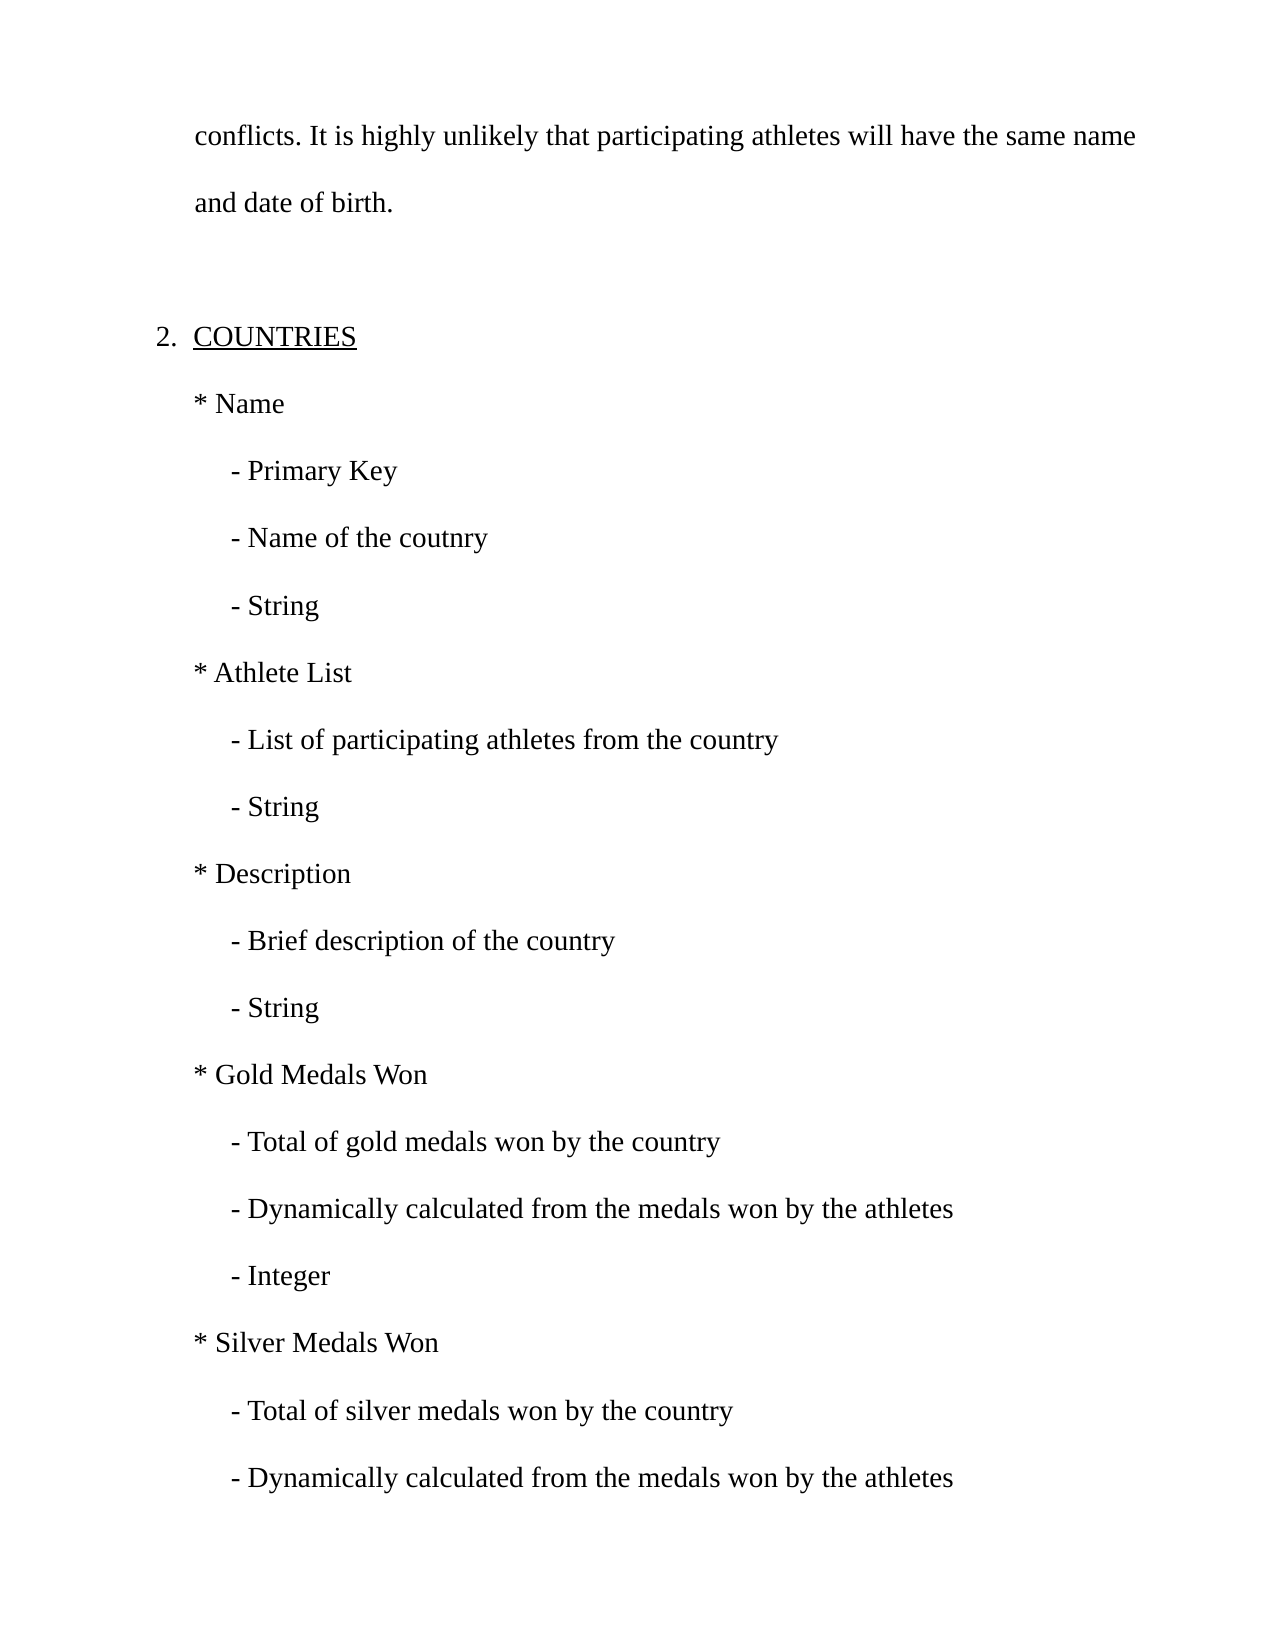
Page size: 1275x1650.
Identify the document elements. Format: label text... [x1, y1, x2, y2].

list - Dynamically calculated from the medals won by the athletes [193, 1191, 1157, 1225]
list COUNTRIES [156, 319, 1157, 353]
list - String [193, 789, 1157, 822]
list - Name of the coutnry [193, 521, 1157, 554]
list - List of participating athletes from the country [193, 722, 1157, 755]
list - Dynamically calculated from the medals won by the athletes [193, 1460, 1157, 1493]
list - String [193, 990, 1157, 1024]
list * Gold Medals Won [156, 1057, 1157, 1091]
list - Brief description of the country [193, 923, 1157, 957]
text conflicts. It is highly unlikely that participating athletes will have the same name and date of birth. [194, 118, 1157, 219]
list * Silver Medals Won [156, 1326, 1157, 1359]
list - Total of gold medals won by the country [193, 1124, 1157, 1158]
list - Integer [193, 1258, 1157, 1292]
list - String [193, 588, 1157, 621]
list - Primary Key [193, 453, 1157, 487]
list * Athlete List [156, 655, 1157, 688]
list * Description [156, 856, 1157, 889]
list * Name [156, 386, 1157, 420]
list - Total of silver medals won by the country [193, 1393, 1157, 1426]
